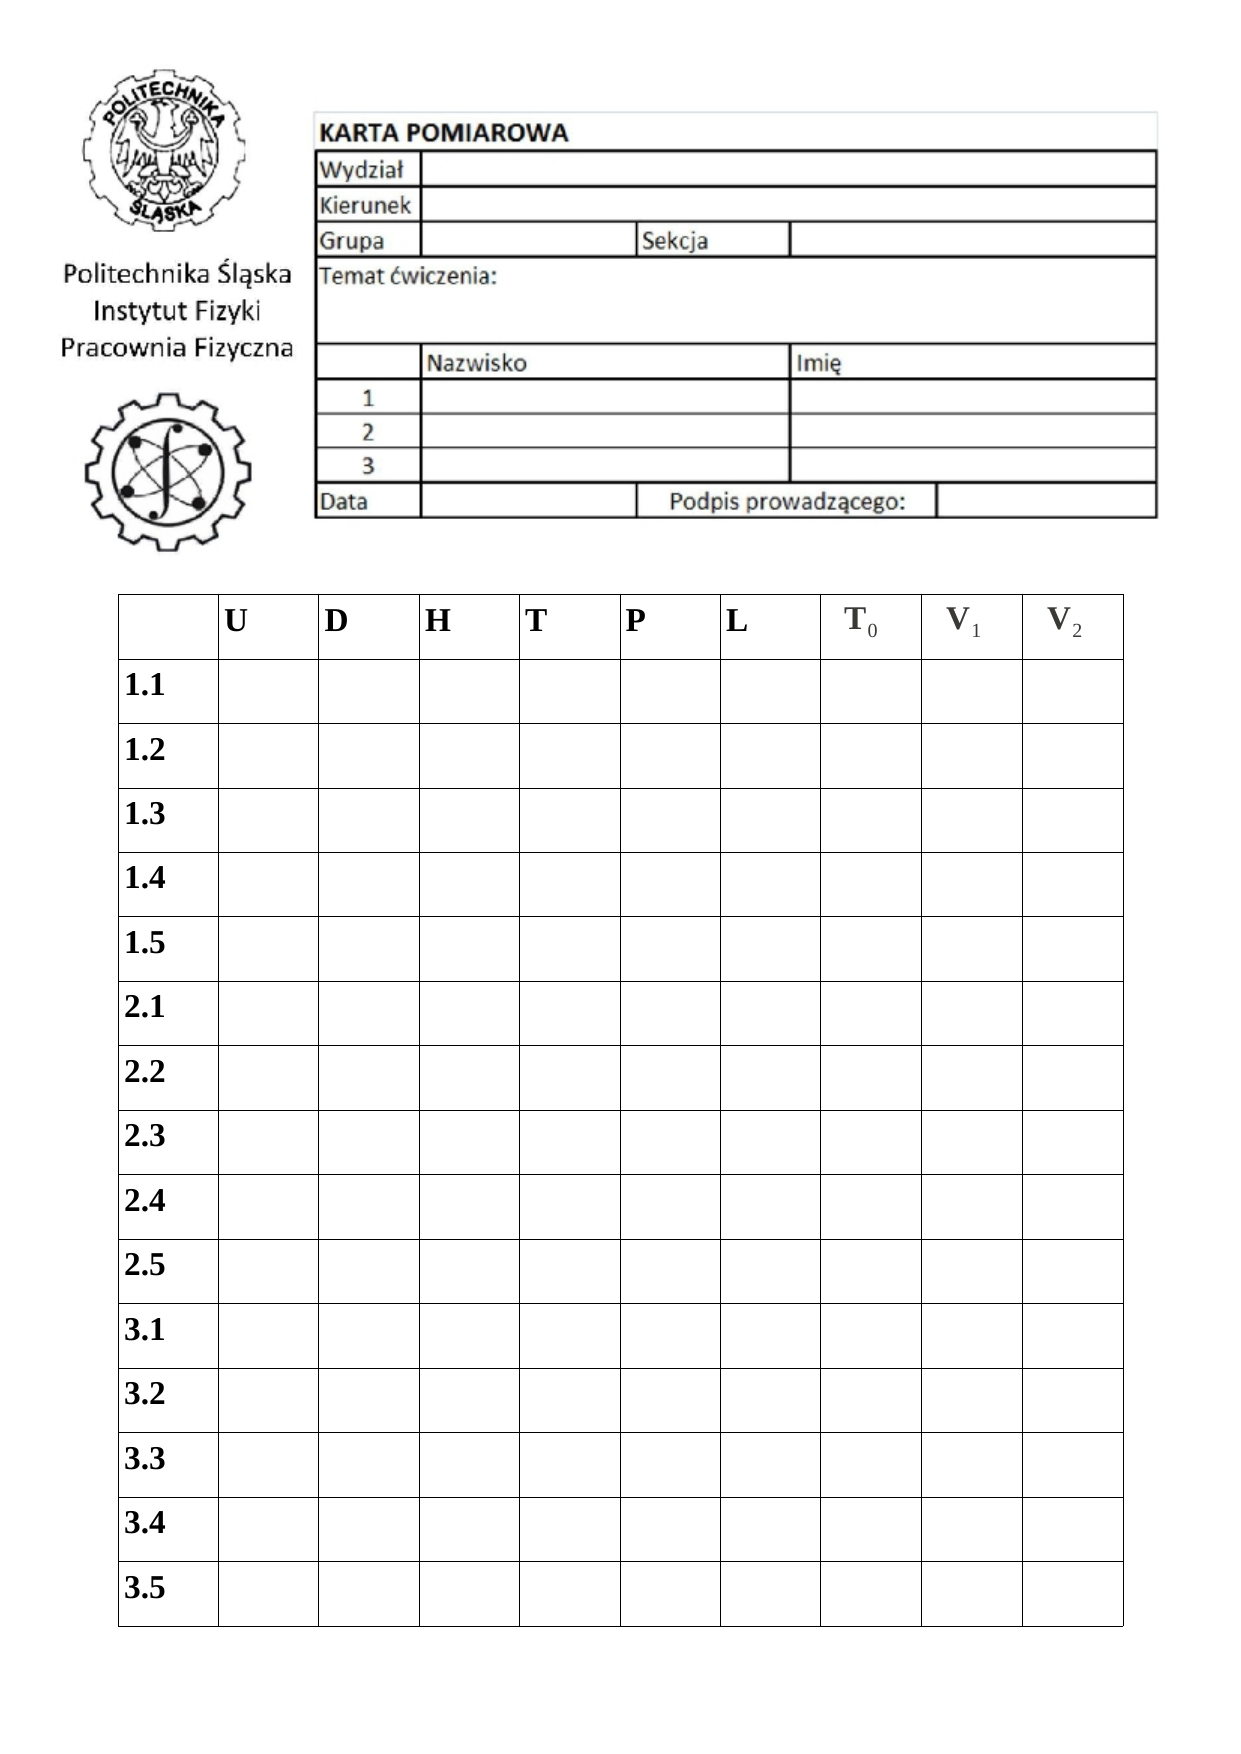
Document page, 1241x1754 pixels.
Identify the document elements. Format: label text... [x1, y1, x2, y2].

table_cell [319, 982, 419, 1045]
table_cell [721, 1175, 820, 1239]
table_cell [420, 789, 519, 852]
table_cell [922, 660, 1022, 723]
table_cell [922, 917, 1022, 981]
table_cell [319, 724, 419, 787]
table_cell [821, 660, 921, 723]
table_cell [420, 917, 519, 981]
table_cell 2.1 [119, 982, 218, 1045]
table_cell [420, 1562, 519, 1626]
table_cell [922, 1369, 1022, 1432]
table_cell [621, 982, 720, 1045]
table_header [821, 595, 921, 658]
table_cell [621, 1562, 720, 1626]
table_cell 2.3 [119, 1111, 218, 1174]
table_cell [922, 1498, 1022, 1561]
table_cell [1023, 1562, 1123, 1626]
table_cell [922, 1046, 1022, 1110]
table_cell [1023, 1046, 1123, 1110]
table_cell [721, 1433, 820, 1497]
table_cell [319, 660, 419, 723]
table_cell [821, 1304, 921, 1368]
table_cell [922, 1240, 1022, 1303]
table_header [119, 595, 218, 658]
table_cell [821, 789, 921, 852]
table_header T [520, 595, 620, 658]
table_cell [420, 982, 519, 1045]
table_cell [1023, 1175, 1123, 1239]
table_cell [821, 982, 921, 1045]
table_cell [821, 1111, 921, 1174]
table_cell [821, 1240, 921, 1303]
table_cell [420, 853, 519, 916]
table_cell [219, 1111, 318, 1174]
table_cell [621, 1433, 720, 1497]
table_cell [520, 660, 620, 723]
table_cell [821, 853, 921, 916]
table_cell [520, 1175, 620, 1239]
table_cell [821, 724, 921, 787]
table_cell [319, 1304, 419, 1368]
table_cell [520, 1562, 620, 1626]
table_cell [721, 1369, 820, 1432]
table_cell [420, 1304, 519, 1368]
table_header P [621, 595, 720, 658]
table_cell [922, 1175, 1022, 1239]
table_cell 3.5 [119, 1562, 218, 1626]
table_cell [621, 1240, 720, 1303]
table_header H [420, 595, 519, 658]
table_cell [621, 1304, 720, 1368]
table_cell 1.1 [119, 660, 218, 723]
table_cell [821, 1433, 921, 1497]
table_cell [520, 1304, 620, 1368]
table_cell [821, 917, 921, 981]
table_cell [621, 1175, 720, 1239]
table_cell [821, 1175, 921, 1239]
table_cell [219, 1240, 318, 1303]
table_cell [520, 1111, 620, 1174]
table_cell [520, 917, 620, 981]
table_cell [1023, 1304, 1123, 1368]
table_cell [219, 1304, 318, 1368]
table_cell [621, 1046, 720, 1110]
table_cell [721, 1111, 820, 1174]
table_cell [319, 1433, 419, 1497]
table_cell [319, 789, 419, 852]
table_cell [1023, 1433, 1123, 1497]
table_cell [922, 724, 1022, 787]
table_cell [721, 789, 820, 852]
table_cell [922, 1433, 1022, 1497]
table_cell [621, 789, 720, 852]
table_cell 3.2 [119, 1369, 218, 1432]
table_cell [922, 789, 1022, 852]
table_cell [219, 982, 318, 1045]
table_cell [1023, 853, 1123, 916]
table_cell [621, 724, 720, 787]
table_cell [420, 1240, 519, 1303]
table_cell [319, 917, 419, 981]
table_cell [922, 853, 1022, 916]
table_cell [520, 1433, 620, 1497]
table_header L [721, 595, 820, 658]
table_cell 1.3 [119, 789, 218, 852]
table_cell [1023, 982, 1123, 1045]
table_cell [319, 1046, 419, 1110]
table_cell [922, 982, 1022, 1045]
table_cell [219, 1562, 318, 1626]
table_cell [219, 789, 318, 852]
table_cell 2.2 [119, 1046, 218, 1110]
table_cell [721, 982, 820, 1045]
table_cell [821, 1562, 921, 1626]
table_cell [420, 724, 519, 787]
table_cell [721, 1240, 820, 1303]
table_header U [219, 595, 318, 658]
table_cell [621, 1369, 720, 1432]
table_cell 3.4 [119, 1498, 218, 1561]
table_cell [621, 1111, 720, 1174]
table_cell [1023, 1369, 1123, 1432]
table_cell [420, 1498, 519, 1561]
table_cell [922, 1304, 1022, 1368]
table_cell [1023, 917, 1123, 981]
table_cell [520, 853, 620, 916]
table_cell [420, 660, 519, 723]
table_cell [219, 724, 318, 787]
table_cell [219, 917, 318, 981]
table_cell [721, 724, 820, 787]
table_cell [319, 1498, 419, 1561]
table_cell [319, 1175, 419, 1239]
table_cell [219, 1175, 318, 1239]
table_cell [319, 1369, 419, 1432]
table_header [922, 595, 1022, 658]
table_cell [520, 1369, 620, 1432]
table_cell [1023, 724, 1123, 787]
table_cell [721, 917, 820, 981]
table_cell [821, 1498, 921, 1561]
table_cell [319, 1111, 419, 1174]
table_cell [621, 1498, 720, 1561]
table_cell [319, 1562, 419, 1626]
table_header [1023, 595, 1123, 658]
table_cell [520, 982, 620, 1045]
table_cell [821, 1046, 921, 1110]
table_cell [721, 1562, 820, 1626]
table_cell [721, 660, 820, 723]
table_cell [621, 853, 720, 916]
table_cell [821, 1369, 921, 1432]
table_cell [721, 1498, 820, 1561]
table_cell [219, 1498, 318, 1561]
table_cell [420, 1369, 519, 1432]
table_cell [1023, 1111, 1123, 1174]
table_cell [621, 660, 720, 723]
table_cell 1.5 [119, 917, 218, 981]
table_cell [1023, 1498, 1123, 1561]
table_cell 3.1 [119, 1304, 218, 1368]
table_cell [219, 853, 318, 916]
table_cell 1.2 [119, 724, 218, 787]
table_cell [520, 1046, 620, 1110]
table_cell [520, 1498, 620, 1561]
table_cell [520, 1240, 620, 1303]
table_cell [922, 1111, 1022, 1174]
table_cell [721, 1304, 820, 1368]
table_cell [1023, 660, 1123, 723]
table_cell [420, 1433, 519, 1497]
table_cell [520, 724, 620, 787]
picture [1, 0, 1241, 576]
table_cell [1023, 789, 1123, 852]
table_cell [219, 1433, 318, 1497]
table_cell [219, 1046, 318, 1110]
table_cell 1.4 [119, 853, 218, 916]
table_cell [219, 660, 318, 723]
table_cell 2.4 [119, 1175, 218, 1239]
table_cell [319, 853, 419, 916]
table_cell [1023, 1240, 1123, 1303]
table_cell [420, 1111, 519, 1174]
table_cell [520, 789, 620, 852]
table_cell [621, 917, 720, 981]
table_cell [721, 853, 820, 916]
table_cell [219, 1369, 318, 1432]
table_cell [922, 1562, 1022, 1626]
table_cell [420, 1046, 519, 1110]
table_header D [319, 595, 419, 658]
table_cell 3.3 [119, 1433, 218, 1497]
table_cell [721, 1046, 820, 1110]
table_cell [319, 1240, 419, 1303]
table_cell [420, 1175, 519, 1239]
table_cell 2.5 [119, 1240, 218, 1303]
